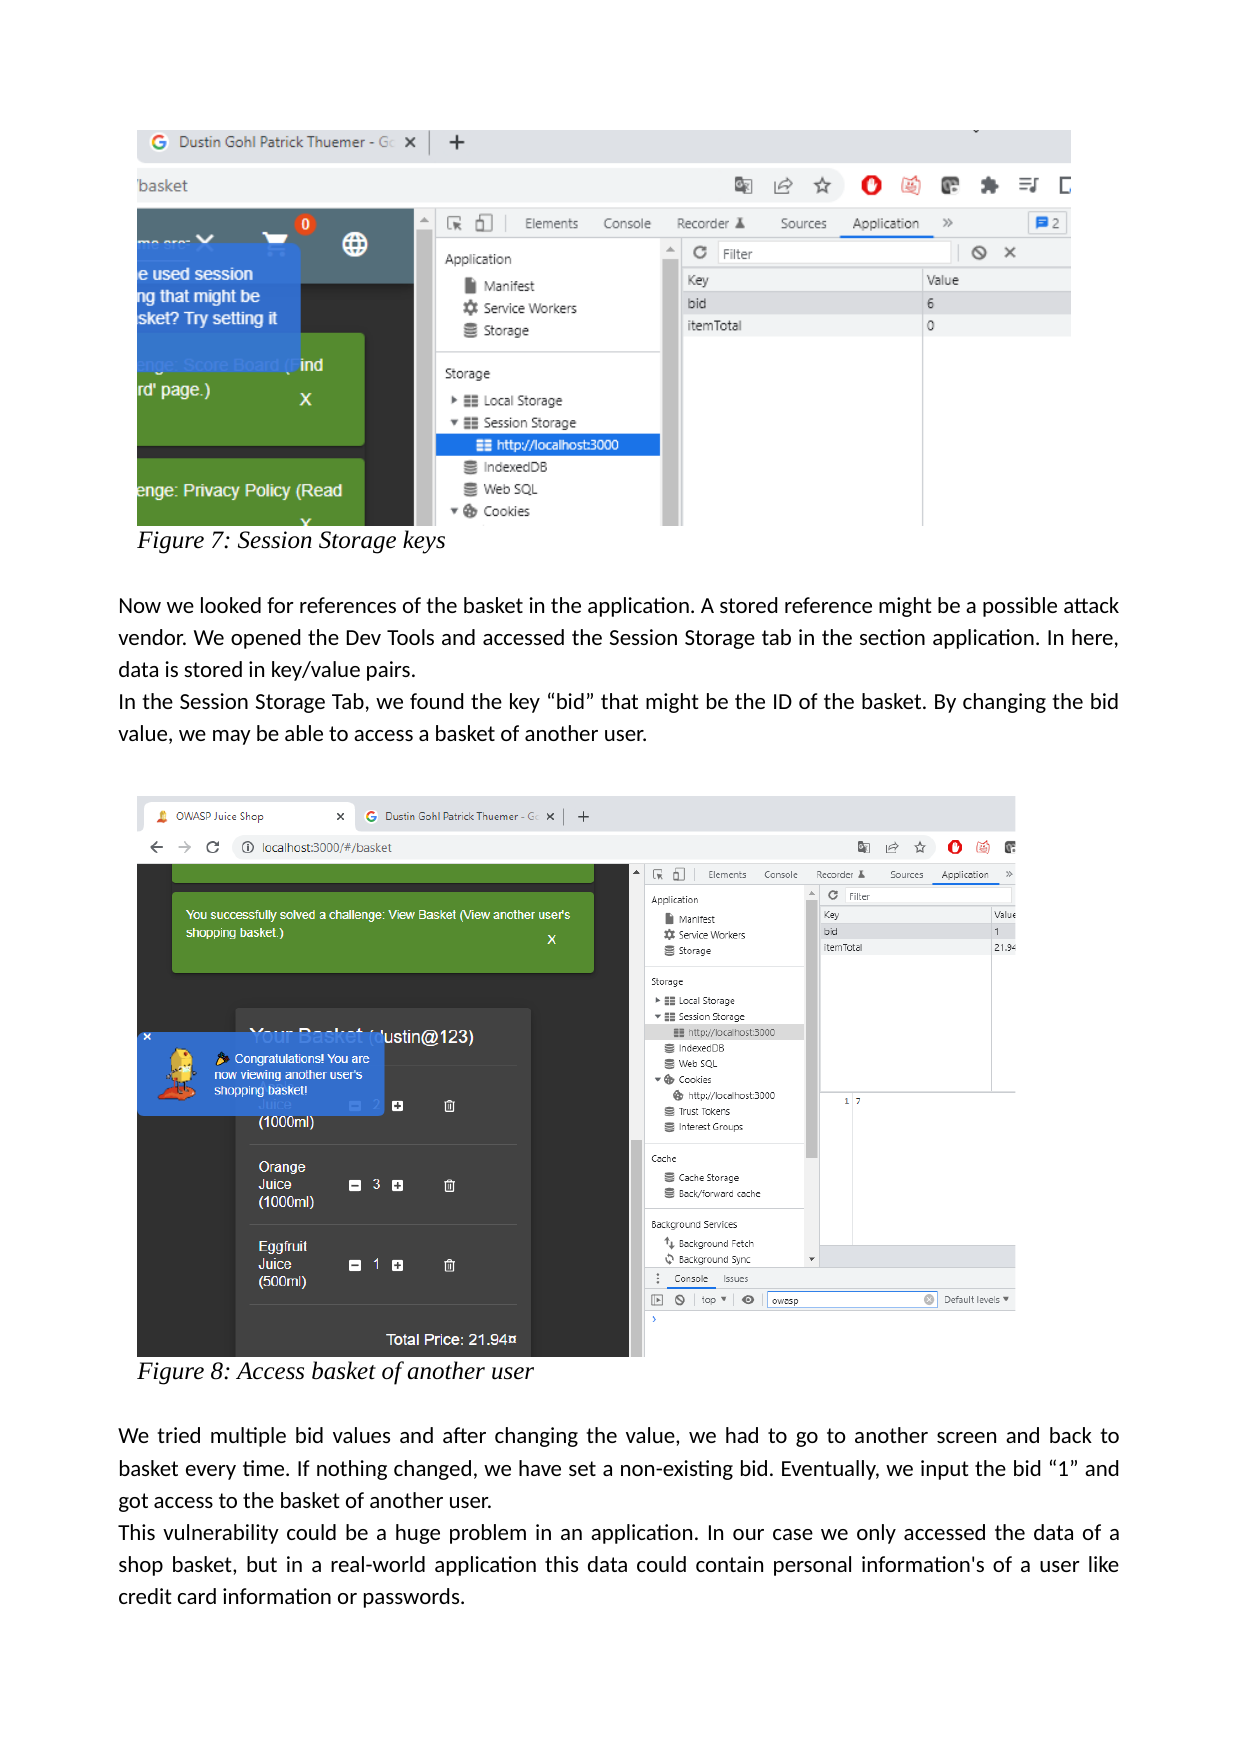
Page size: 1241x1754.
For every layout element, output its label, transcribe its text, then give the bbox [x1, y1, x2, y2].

text This vulnerability could be a huge problem in an application. In our case we only accessed the data of a shop basket, but in a real-world application this data could contain personal information's of a user like credit card information or passwords. [118, 1518, 1122, 1611]
text Figure 7: Session Storage keys [137, 526, 1071, 554]
text In the Session Storage Tab, we found the key “bid” that might be the ID of the basket. By changing the bid value, we may be able to access a basket of another user. [118, 687, 1122, 747]
text Now we looked for references of the basket in the application. A stored reference might be a possible attack vendor. We opened the Dev Tools and accessed the Session Storage tab in the section application. In here, data is stored in key/value pairs. [118, 591, 1122, 683]
text We tried multiple bid values and after changing the value, we had to go to another screen and back to basket every time. If nothing changed, we have set a non-existing bid. Eventually, we input the bid “1” and got access to the basket of another user. [118, 1422, 1122, 1514]
picture [137, 130, 1071, 526]
text Figure 8: Access basket of another user [137, 1357, 1016, 1385]
picture [137, 796, 1016, 1357]
